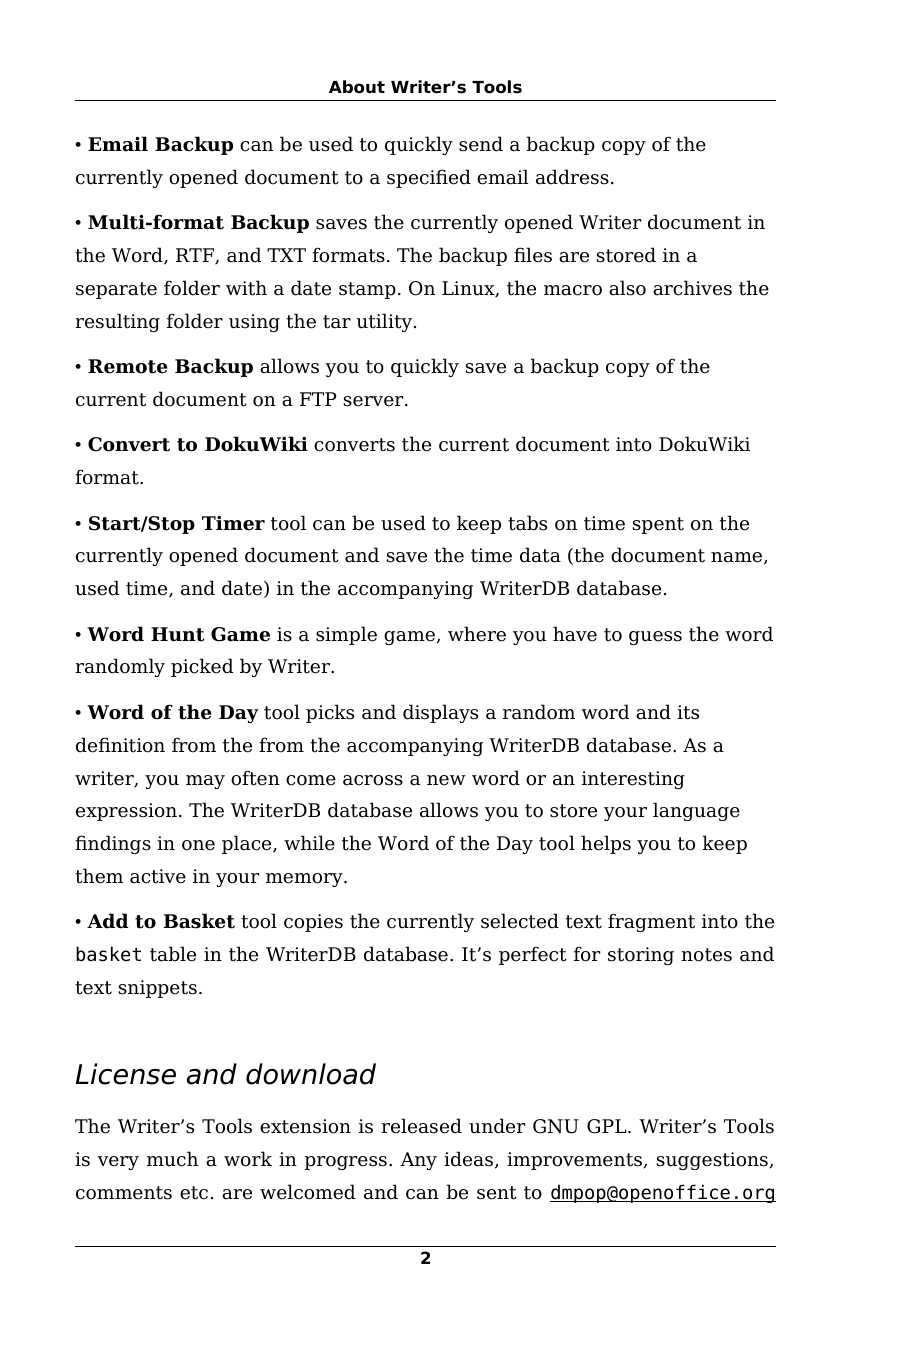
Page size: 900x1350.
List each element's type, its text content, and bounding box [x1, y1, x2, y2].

list Word Hunt Game is a simple game, where you have to guess the word randomly picked by Writer. [75, 623, 776, 678]
list Multi-format Backup saves the currently opened Writer document in the Word, RTF, and TXT formats. The backup files are stored in a separate folder with a date stamp. On Linux, the macro also archives the resulting folder using the tar utility. [75, 212, 776, 333]
list Start/Stop Timer tool can be used to keep tabs on time spent on the currently opened document and save the time data (the document name, used time, and date) in the accompanying WriterDB database. [75, 512, 776, 600]
list Email Backup can be used to quickly send a backup copy of the currently opened document to a specified email address. [75, 134, 776, 189]
list Convert to DokuWiki converts the current document into DokuWiki format. [75, 434, 776, 489]
text The Writer’s Tools extension is released under GNU GPL. Writer’s Tools is very much a work in progress. Any ideas, improvements, suggestions, comments etc. are welcomed and can be sent to dmpop@openoffice.org [75, 1116, 776, 1204]
list Remote Backup allows you to quickly save a backup copy of the current document on a FTP server. [75, 356, 776, 411]
list Add to Basket tool copies the currently selected text fragment into the basket table in the WriterDB database. It’s perfect for storing notes and text snippets. [75, 911, 776, 999]
subtitle License and download [75, 1060, 776, 1091]
list Word of the Day tool picks and displays a random word and its definition from the from the accompanying WriterDB database. As a writer, you may often come across a new word or an interesting expression. The WriterDB database allows you to store your language findings in one place, while the Word of the Day tool helps you to keep them active in your memory. [75, 702, 776, 888]
